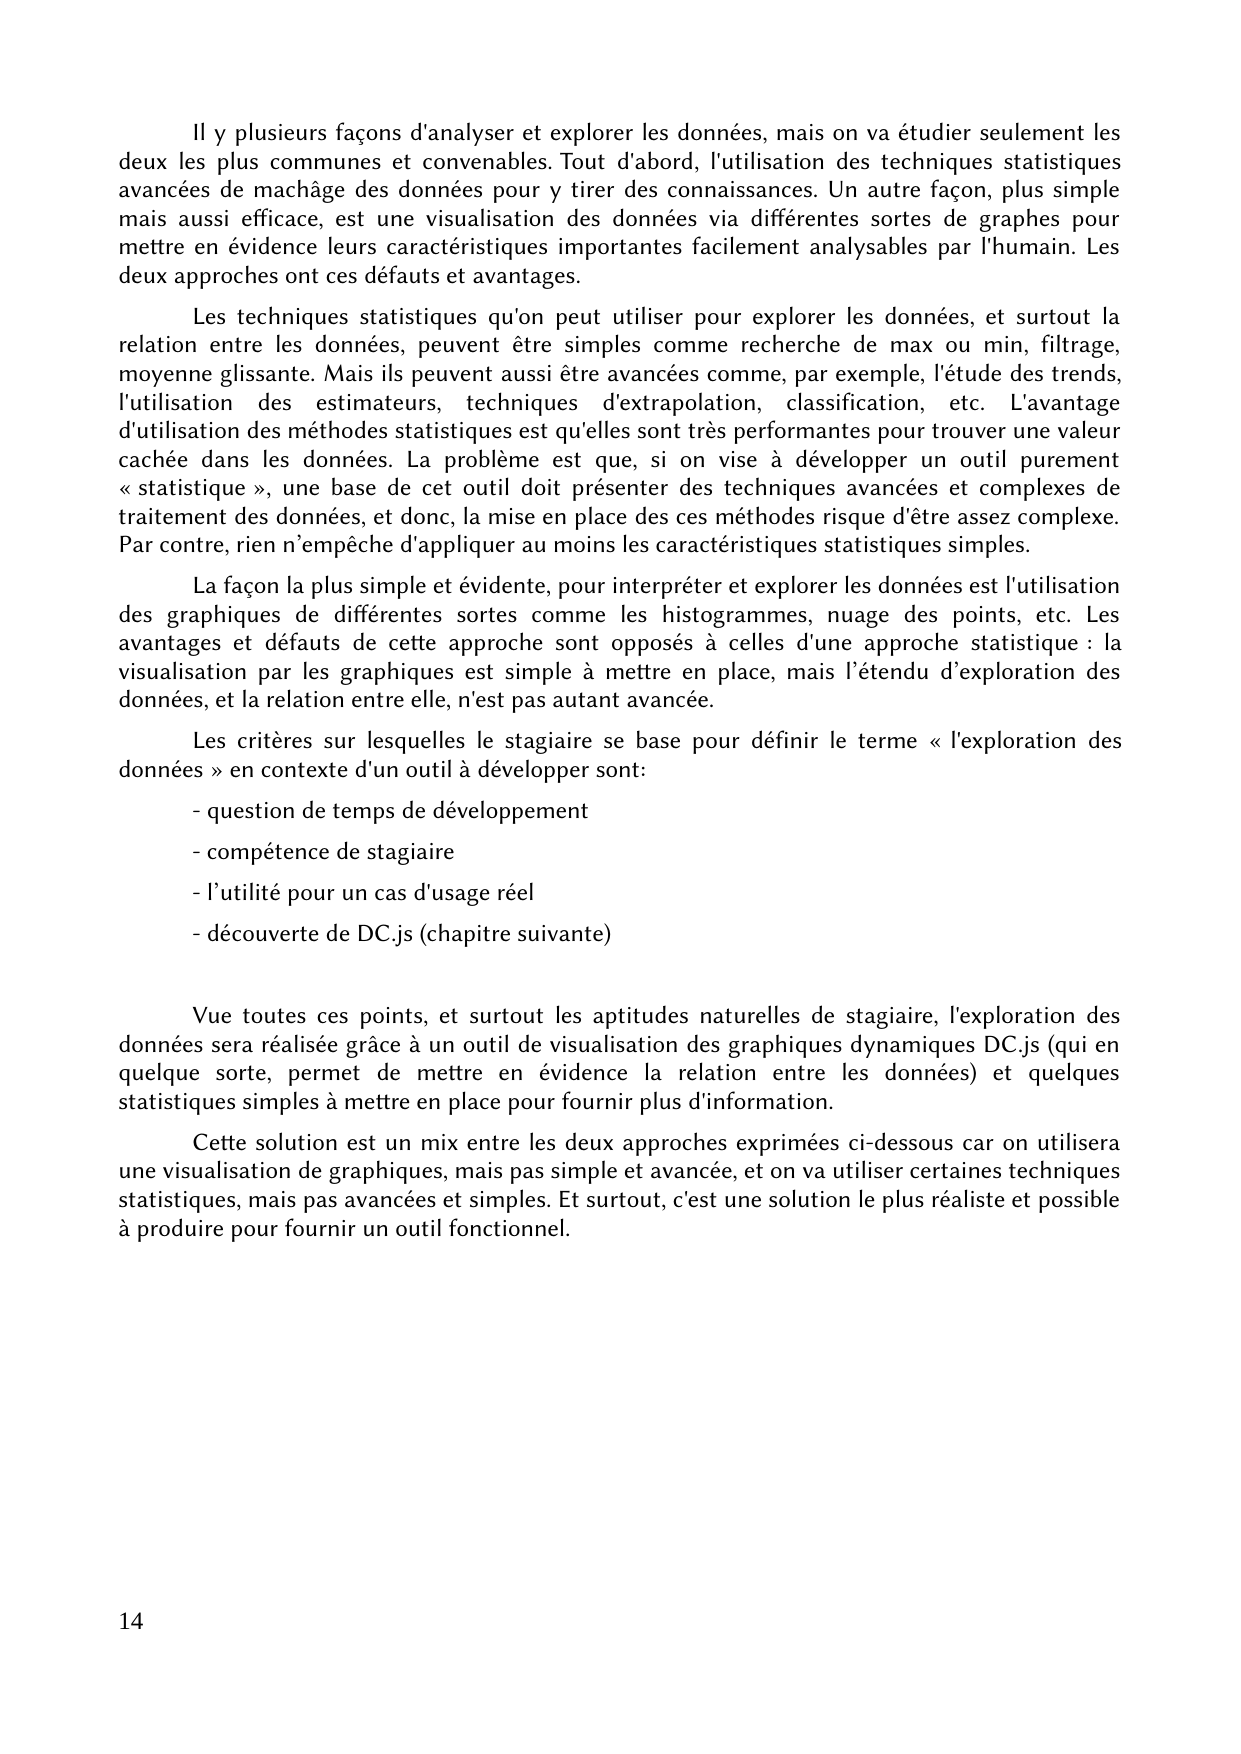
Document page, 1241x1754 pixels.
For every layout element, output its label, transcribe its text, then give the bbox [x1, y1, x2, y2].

text Cette solution est un mix entre les deux approches exprimées ci-dessous car on utilisera une visualisation de graphiques, mais pas simple et avancée, et on va utiliser certaines techniques statistiques, mais pas avancées et simples. Et surtout, c'est une solution le plus réaliste et possible à produire pour fournir un outil fonctionnel. [118, 1128, 1122, 1242]
text Les techniques statistiques qu'on peut utiliser pour explorer les données, et surtout la relation entre les données, peuvent être simples comme recherche de max ou min, filtrage, moyenne glissante. Mais ils peuvent aussi être avancées comme, par exemple, l'étude des trends, l'utilisation des estimateurs, techniques d'extrapolation, classification, etc. L'avantage d'utilisation des méthodes statistiques est qu'elles sont très performantes pour trouver une valeur cachée dans les données. La problème est que, si on vise à développer un outil purement « statistique », une base de cet outil doit présenter des techniques avancées et complexes de traitement des données, et donc, la mise en place des ces méthodes risque d'être assez complexe. Par contre, rien n’empêche d'appliquer au moins les caractéristiques statistiques simples. [118, 302, 1122, 559]
text La façon la plus simple et évidente, pour interpréter et explorer les données est l'utilisation des graphiques de différentes sortes comme les histogrammes, nuage des points, etc. Les avantages et défauts de cette approche sont opposés à celles d'une approche statistique : la visualisation par les graphiques est simple à mettre en place, mais l’étendu d’exploration des données, et la relation entre elle, n'est pas autant avancée. [118, 571, 1122, 714]
text - découverte de DC.js (chapitre suivante) [118, 919, 1122, 948]
text - compétence de stagiaire [118, 837, 1122, 866]
text - l’utilité pour un cas d'usage réel [118, 878, 1122, 907]
text Il y plusieurs façons d'analyser et explorer les données, mais on va étudier seulement les deux les plus communes et convenables. Tout d'abord, l'utilisation des techniques statistiques avancées de machâge des données pour y tirer des connaissances. Un autre façon, plus simple mais aussi efficace, est une visualisation des données via différentes sortes de graphes pour mettre en évidence leurs caractéristiques importantes facilement analysables par l'humain. Les deux approches ont ces défauts et avantages. [118, 118, 1122, 289]
text Les critères sur lesquelles le stagiaire se base pour définir le terme « l'exploration des données » en contexte d'un outil à développer sont: [118, 726, 1122, 783]
text - question de temps de développement [118, 796, 1122, 824]
text Vue toutes ces points, et surtout les aptitudes naturelles de stagiaire, l'exploration des données sera réalisée grâce à un outil de visualisation des graphiques dynamiques DC.js (qui en quelque sorte, permet de mettre en évidence la relation entre les données) et quelques statistiques simples à mettre en place pour fournir plus d'information. [118, 1001, 1122, 1115]
